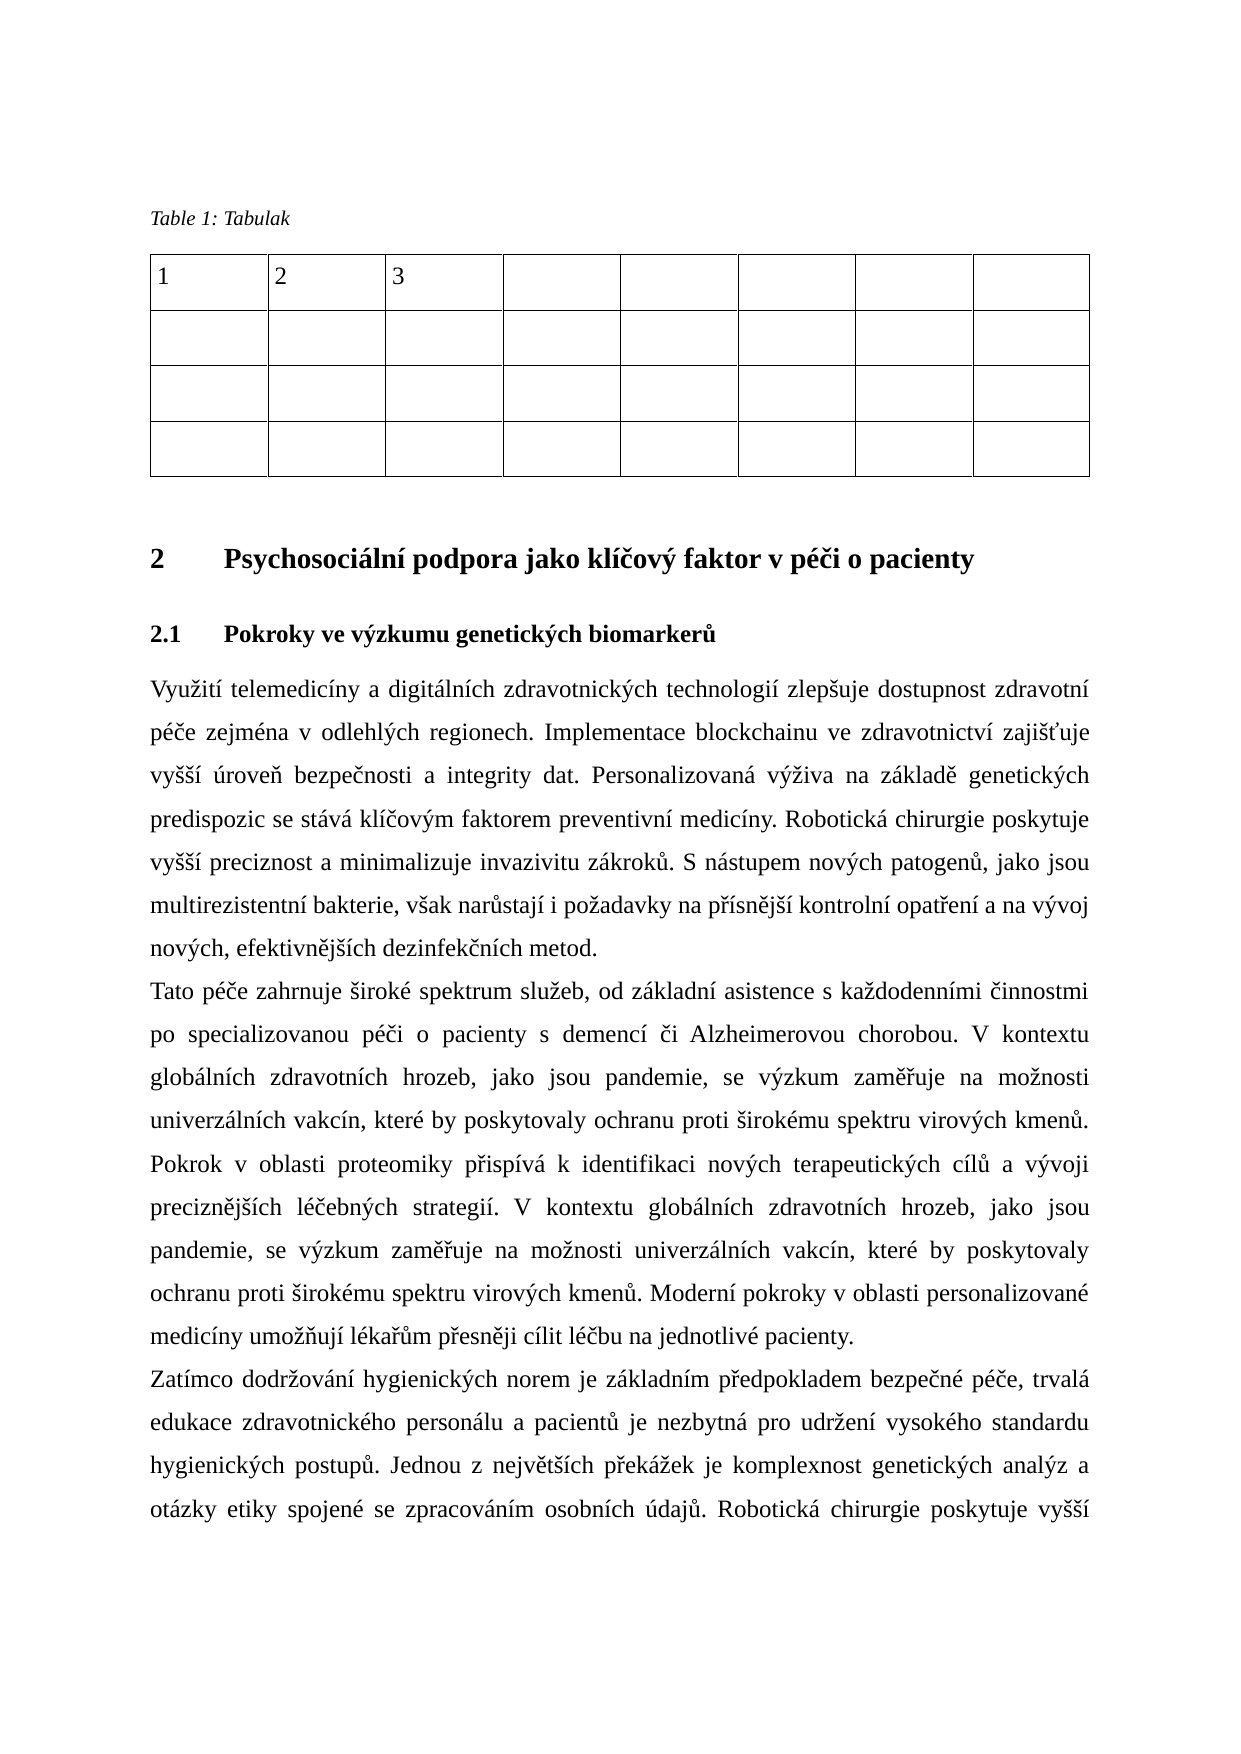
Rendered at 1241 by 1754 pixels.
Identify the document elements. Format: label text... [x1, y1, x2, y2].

table_cell [621, 422, 737, 476]
text Tato péče zahrnuje široké spektrum služeb, od základní asistence s každodenními činnostmi po specializovanou péči o pacienty s demencí či Alzheimerovou chorobou. V kontextu globálních zdravotních hrozeb, jako jsou pandemie, se výzkum zaměřuje na možnosti univerzálních vakcín, které by poskytovaly ochranu proti širokému spektru virových kmenů. Pokrok v oblasti proteomiky přispívá k identifikaci nových terapeutických cílů a vývoji preciznějších léčebných strategií. V kontextu globálních zdravotních hrozeb, jako jsou pandemie, se výzkum zaměřuje na možnosti univerzálních vakcín, které by poskytovaly ochranu proti širokému spektru virových kmenů. Moderní pokroky v oblasti personalizované medicíny umožňují lékařům přesněji cílit léčbu na jednotlivé pacienty. [150, 976, 1090, 1350]
table_cell [974, 366, 1089, 421]
table_cell [151, 366, 267, 421]
table_cell [621, 366, 737, 421]
table_header [856, 255, 972, 310]
table_cell [739, 311, 855, 365]
table_cell [974, 422, 1089, 476]
table_cell [151, 311, 267, 365]
table_cell [386, 366, 502, 421]
table_cell [269, 366, 385, 421]
text Využití telemedicíny a digitálních zdravotnických technologií zlepšuje dostupnost zdravotní péče zejména v odlehlých regionech. Implementace blockchainu ve zdravotnictví zajišťuje vyšší úroveň bezpečnosti a integrity dat. Personalizovaná výživa na základě genetických predispozic se stává klíčovým faktorem preventivní medicíny. Robotická chirurgie poskytuje vyšší preciznost a minimalizuje invazivitu zákroků. S nástupem nových patogenů, jako jsou multirezistentní bakterie, však narůstají i požadavky na přísnější kontrolní opatření a na vývoj nových, efektivnějších dezinfekčních metod. [150, 674, 1090, 962]
table_cell [974, 311, 1089, 365]
table_cell [504, 366, 620, 421]
table_header 3 [386, 255, 502, 310]
table_cell [621, 311, 737, 365]
table_cell [856, 422, 972, 476]
text Zatímco dodržování hygienických norem je základním předpokladem bezpečné péče, trvalá edukace zdravotnického personálu a pacientů je nezbytná pro udržení vysokého standardu hygienických postupů. Jednou z největších překážek je komplexnost genetických analýz a otázky etiky spojené se zpracováním osobních údajů. Robotická chirurgie poskytuje vyšší [150, 1364, 1090, 1522]
table_cell [151, 422, 267, 476]
text Table 1: Tabulak [150, 206, 1090, 230]
table_cell [386, 422, 502, 476]
table_cell [856, 366, 972, 421]
table_cell [504, 311, 620, 365]
subtitle Pokroky ve výzkumu genetických biomarkerů [150, 619, 1090, 647]
table_header [739, 255, 855, 310]
table_cell [269, 422, 385, 476]
table_cell [386, 311, 502, 365]
table_cell [739, 422, 855, 476]
table_cell [856, 311, 972, 365]
table_cell [504, 422, 620, 476]
table_header [504, 255, 620, 310]
subtitle Psychosociální podpora jako klíčový faktor v péči o pacienty [150, 541, 1090, 575]
table_header [974, 255, 1089, 310]
table_header 1 [151, 255, 267, 310]
table_header 2 [269, 255, 385, 310]
table_header [621, 255, 737, 310]
table_cell [739, 366, 855, 421]
table_cell [269, 311, 385, 365]
